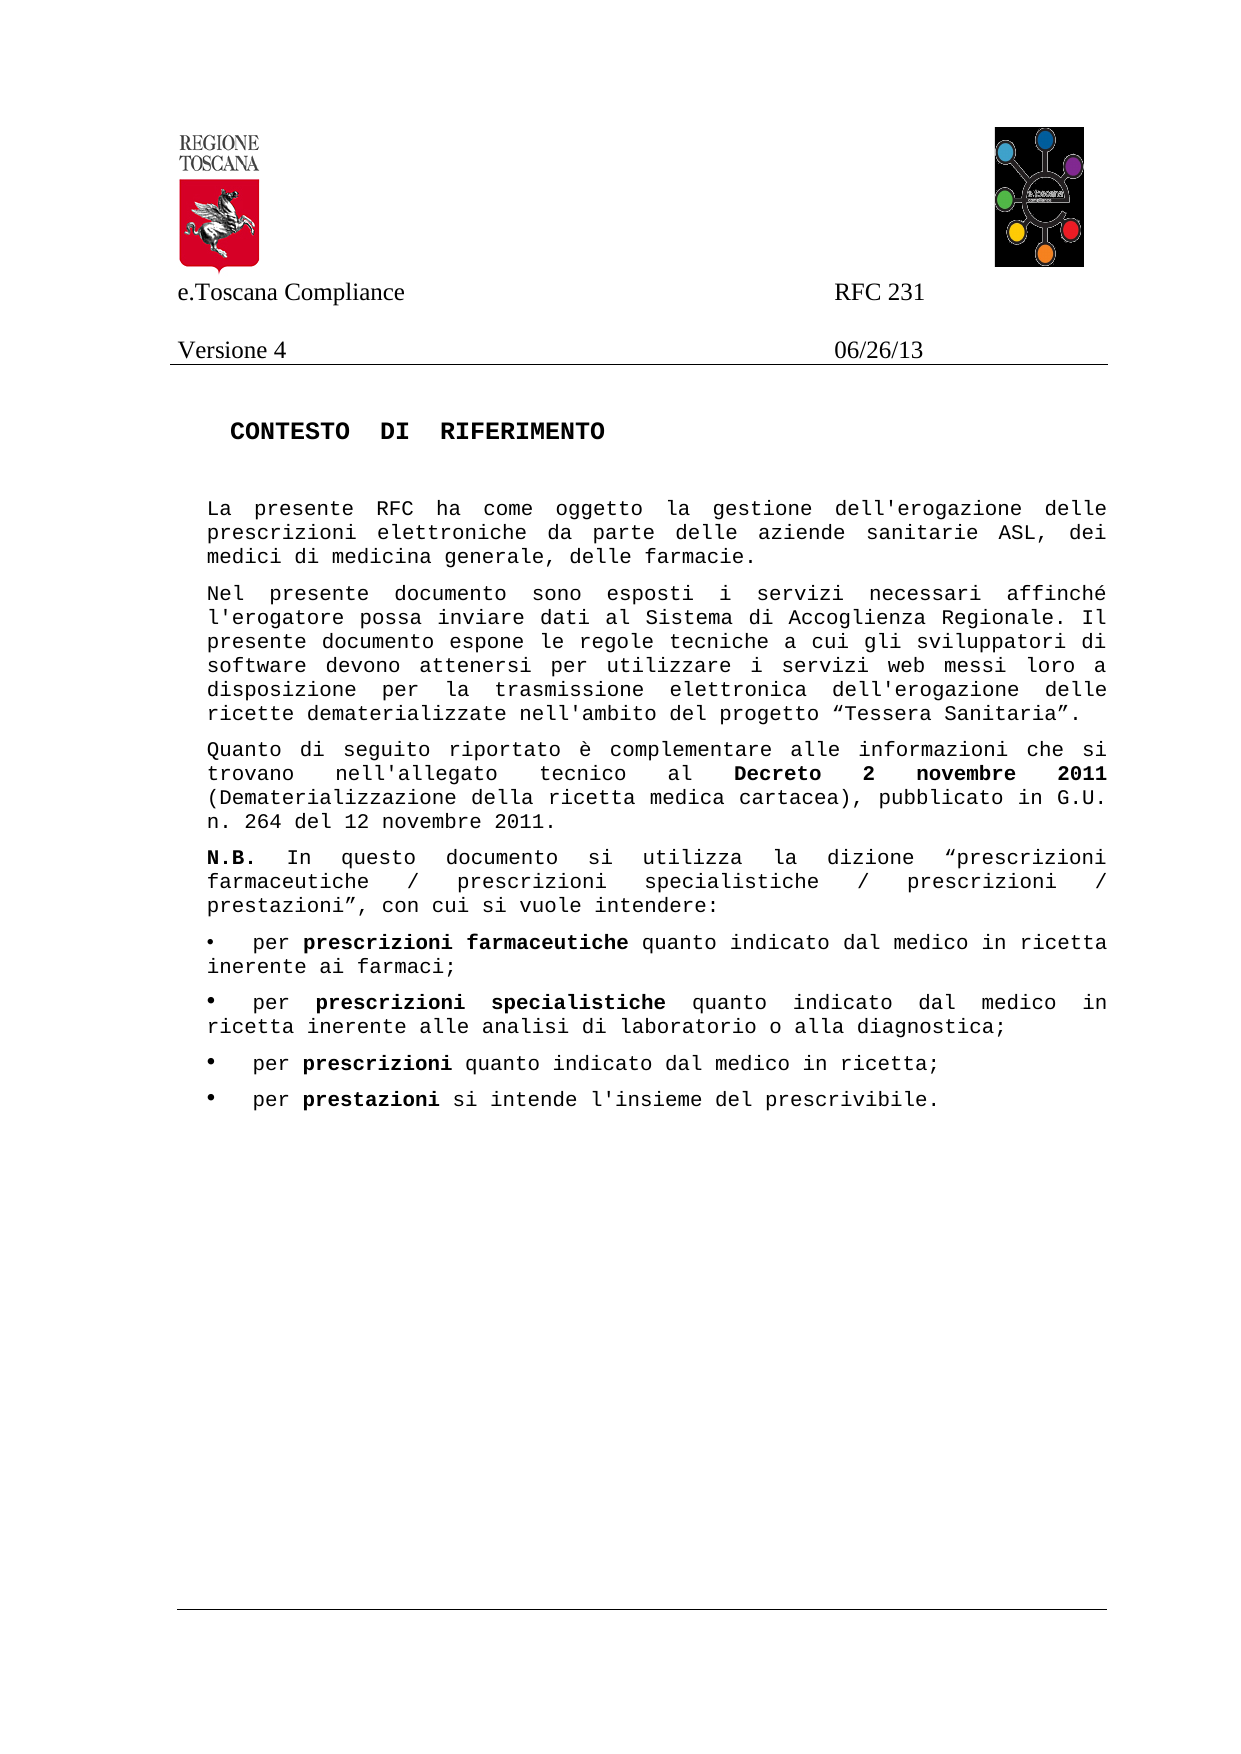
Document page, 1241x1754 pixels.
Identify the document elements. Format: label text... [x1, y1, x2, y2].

subtitle CONTESTO DI RIFERIMENTO [215, 419, 1107, 447]
text Quanto di seguito riportato è complementare alle informazioni che si trovano nell'allegato tecnico al Decreto 2 novembre 2011 (Dematerializzazione della ricetta medica cartacea), pubblicato in G.U. n. 264 del 12 novembre 2011. [207, 739, 1107, 835]
text La presente RFC ha come oggetto la gestione dell'erogazione delle prescrizioni elettroniche da parte delle aziende sanitarie ASL, dei medici di medicina generale, delle farmacie. [207, 498, 1107, 570]
text N.B. In questo documento si utilizza la dizione “prescrizioni farmaceutiche / prescrizioni specialistiche / prescrizioni / prestazioni”, con cui si vuole intendere: [207, 847, 1107, 919]
picture [178, 133, 260, 277]
list per prestazioni si intende l'insieme del prescrivibile. [207, 1089, 1107, 1113]
list per prescrizioni specialistiche quanto indicato dal medico in ricetta inerente alle analisi di laboratorio o alla diagnostica; [207, 992, 1107, 1040]
list per prescrizioni farmaceutiche quanto indicato dal medico in ricetta inerente ai farmaci; [207, 932, 1107, 979]
list per prescrizioni quanto indicato dal medico in ricetta; [207, 1052, 1107, 1076]
text Nel presente documento sono esposti i servizi necessari affinché l'erogatore possa inviare dati al Sistema di Accoglienza Regionale. Il presente documento espone le regole tecniche a cui gli sviluppatori di software devono attenersi per utilizzare i servizi web messi loro a disposizione per la trasmissione elettronica dell'erogazione delle ricette dematerializzate nell'ambito del progetto “Tessera Sanitaria”. [207, 583, 1107, 726]
